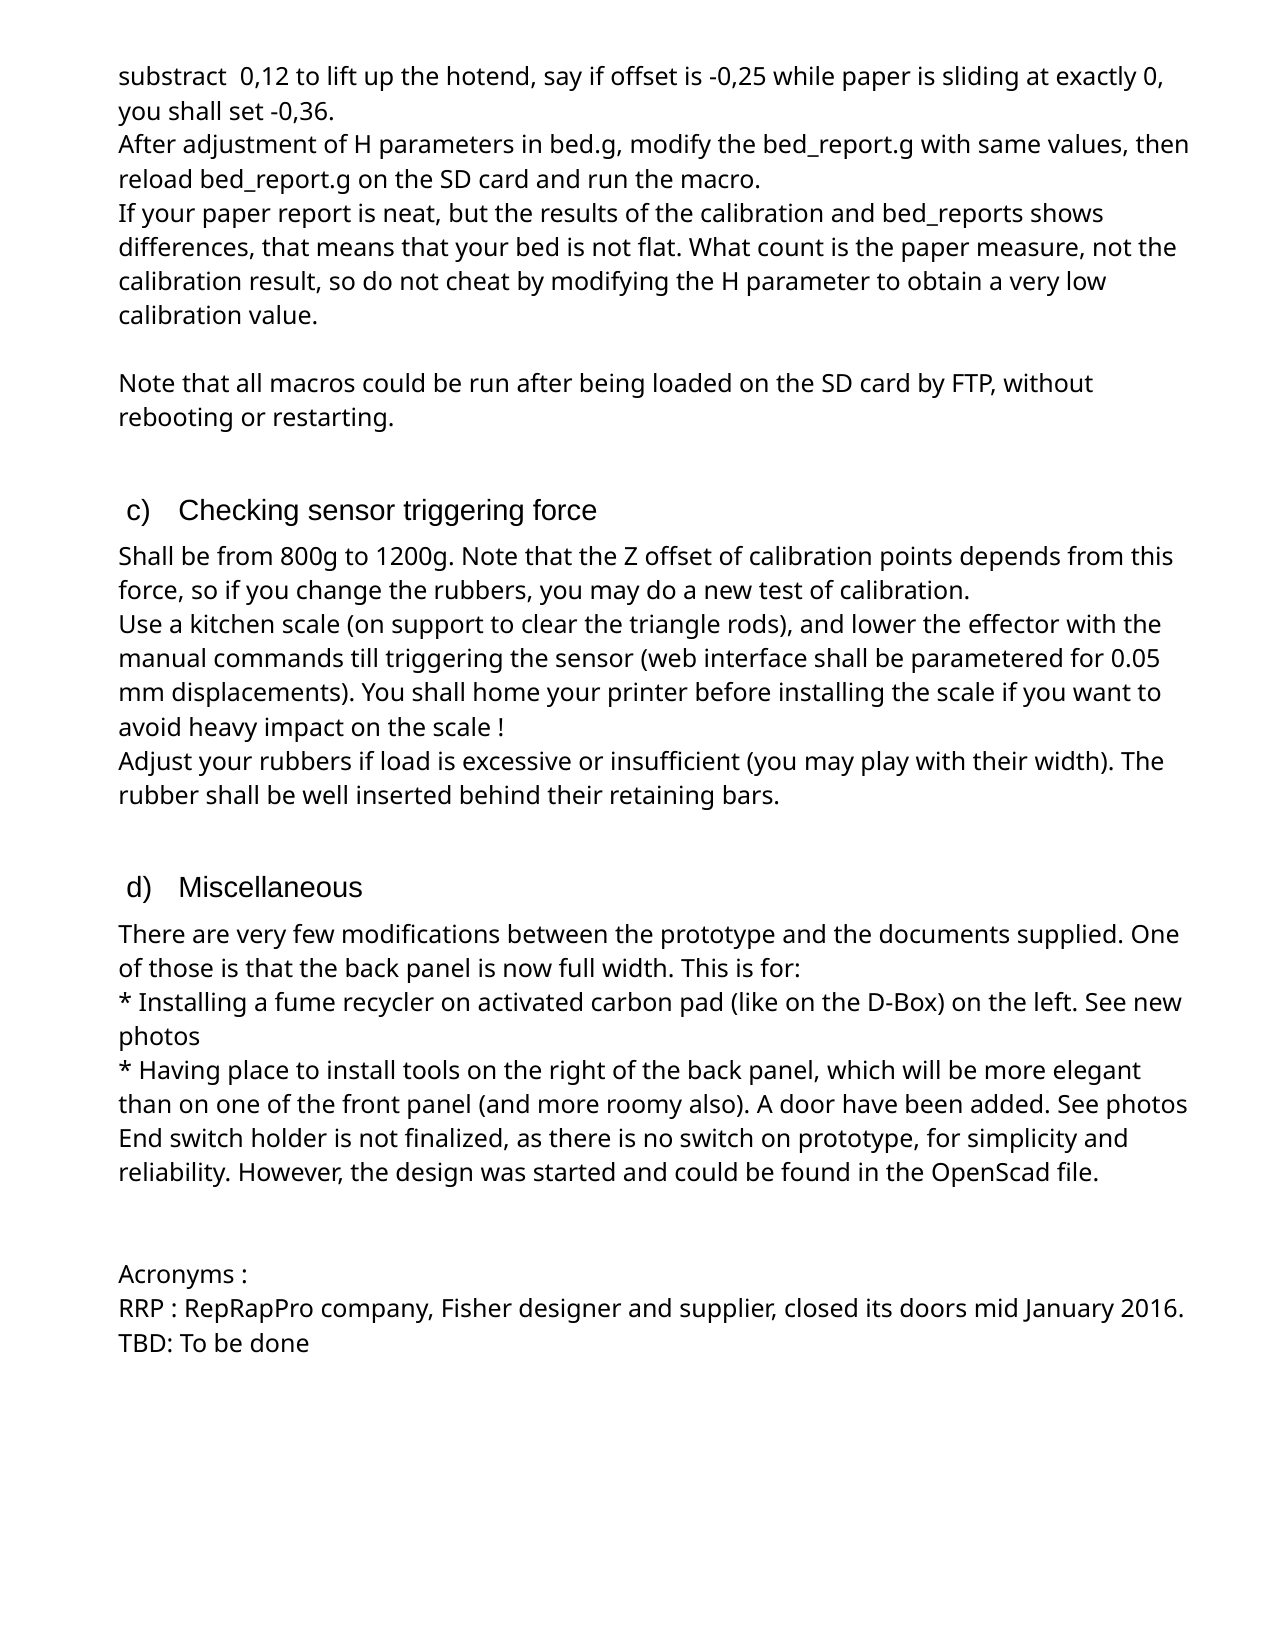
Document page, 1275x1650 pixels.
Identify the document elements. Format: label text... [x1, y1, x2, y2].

text Acronyms : [118, 1257, 1198, 1291]
subtitle Miscellaneous [118, 870, 1198, 904]
text After adjustment of H parameters in bed.g, modify the bed_report.g with same values, then reload bed_report.g on the SD card and run the macro. [118, 127, 1198, 195]
text * Having place to install tools on the right of the back panel, which will be more elegant than on one of the front panel (and more roomy also). A door have been added. See photos [118, 1053, 1198, 1121]
text There are very few modifications between the prototype and the documents supplied. One of those is that the back panel is now full width. This is for: [118, 916, 1198, 984]
text Shall be from 800g to 1200g. Note that the Z offset of calibration points depends from this force, so if you change the rubbers, you may do a new test of calibration. [118, 539, 1198, 607]
text Adjust your rubbers if load is excessive or insufficient (you may play with their width). The rubber shall be well inserted behind their retaining bars. [118, 743, 1198, 811]
text If your paper report is neat, but the results of the calibration and bed_reports shows differences, that means that your bed is not flat. What count is the paper measure, not the calibration result, so do not cheat by modifying the H parameter to obtain a very low calibration value. [118, 195, 1198, 332]
text Note that all macros could be run after being loaded on the SD card by FTP, without rebooting or restarting. [118, 366, 1198, 434]
text RRP : RepRapPro company, Fisher designer and supplier, closed its doors mid January 2016. [118, 1291, 1198, 1325]
subtitle Checking sensor triggering force [118, 493, 1198, 526]
text * Installing a fume recycler on activated carbon pad (like on the D-Box) on the left. See new photos [118, 984, 1198, 1053]
text TBD: To be done [118, 1325, 1198, 1359]
text Use a kitchen scale (on support to clear the triangle rods), and lower the effector with the manual commands till triggering the sensor (web interface shall be parametered for 0.05 mm displacements). You shall home your printer before installing the scale if you want to avoid heavy impact on the scale ! [118, 607, 1198, 743]
text substract 0,12 to lift up the hotend, say if offset is -0,25 while paper is sliding at exactly 0, you shall set -0,36. [118, 59, 1198, 127]
text End switch holder is not finalized, as there is no switch on prototype, for simplicity and reliability. However, the design was started and could be found in the OpenScad file. [118, 1121, 1198, 1189]
